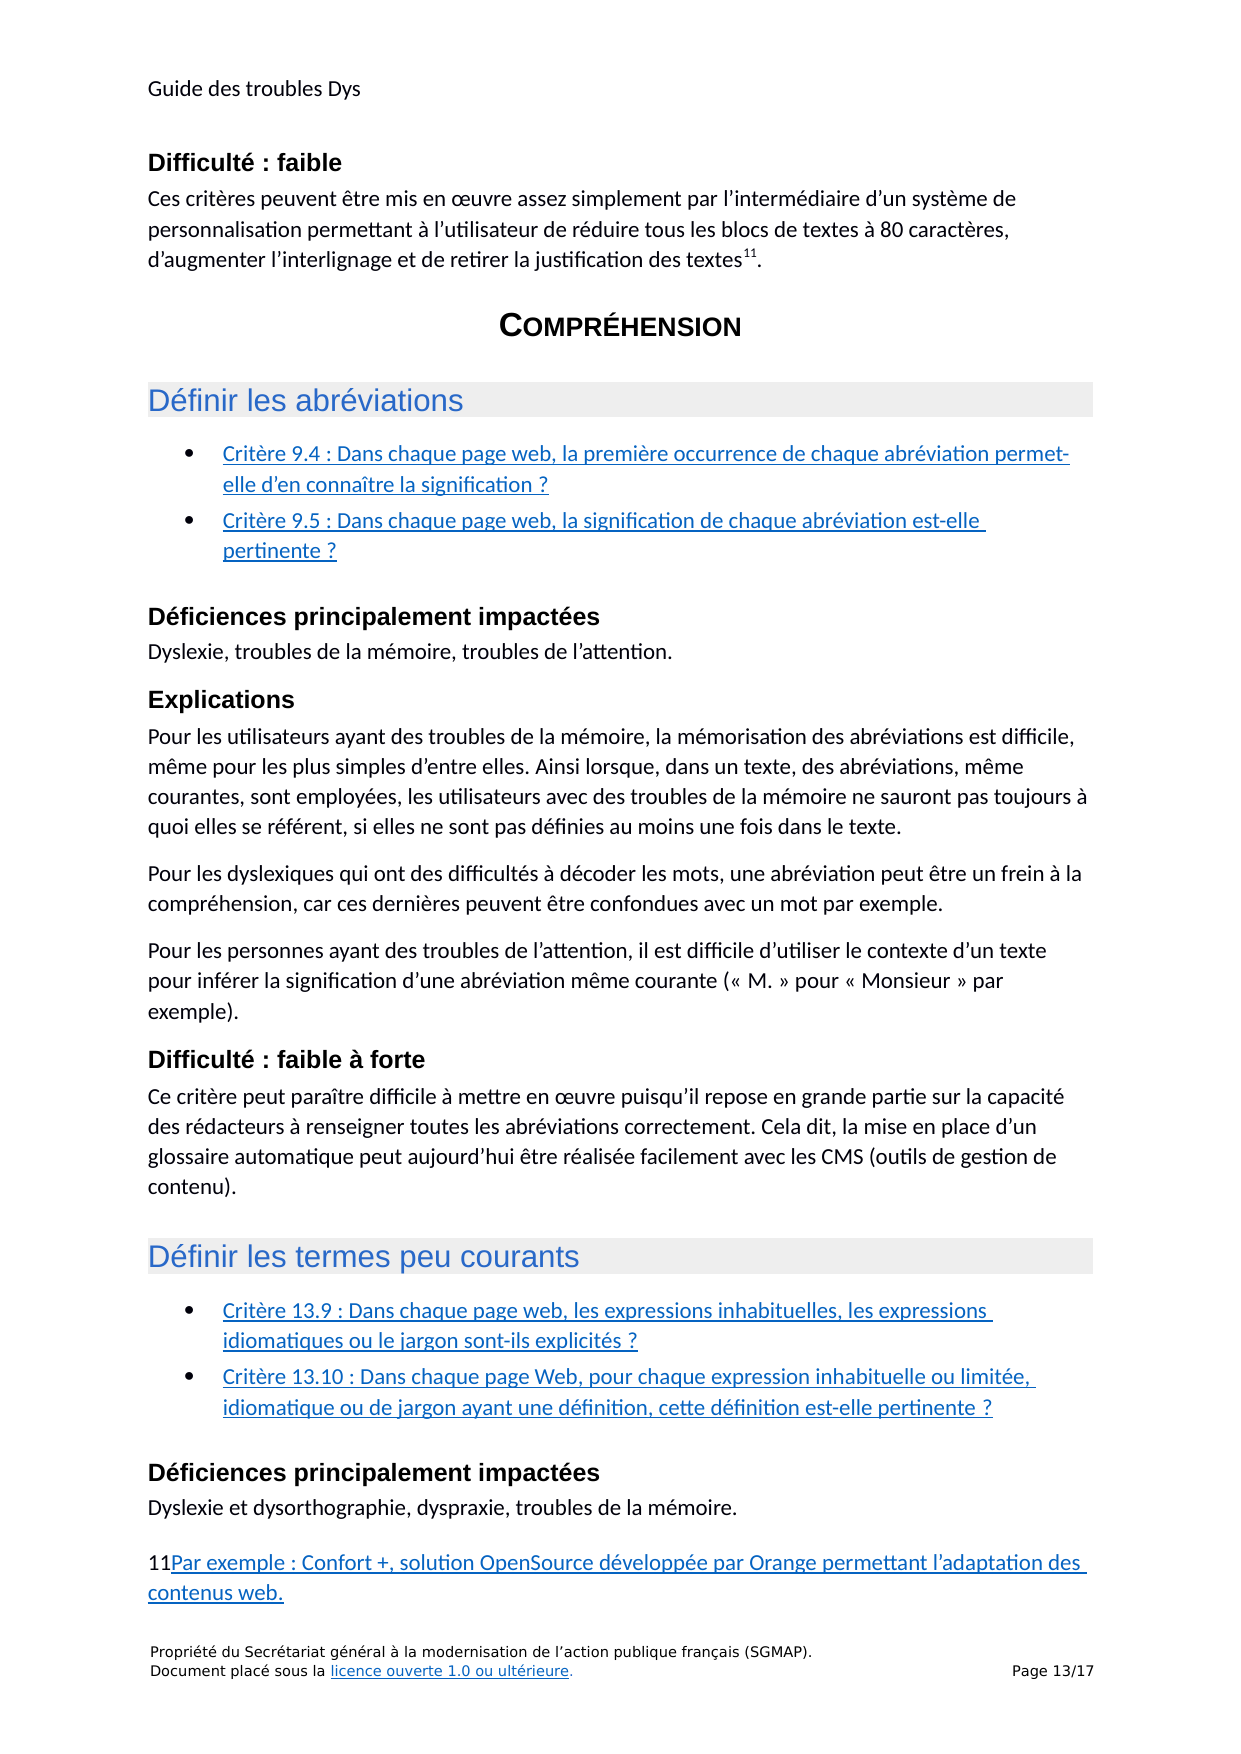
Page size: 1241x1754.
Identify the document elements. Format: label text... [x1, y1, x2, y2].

text Ce critère peut paraître difficile à mettre en œuvre puisqu’il repose en grande partie sur la capacité des rédacteurs à renseigner toutes les abréviations correctement. Cela dit, la mise en place d’un glossaire automatique peut aujourd’hui être réalisée facilement avec les CMS (outils de gestion de contenu). [148, 1082, 1093, 1200]
text Définir les termes peu courants [148, 1238, 1093, 1274]
text Pour les personnes ayant des troubles de l’attention, il est difficile d’utiliser le contexte d’un texte pour inférer la signification d’une abréviation même courante (« M. » pour « Monsieur » par exemple). [148, 936, 1093, 1025]
text Ces critères peuvent être mis en œuvre assez simplement par l’intermédiaire d’un système de personnalisation permettant à l’utilisateur de réduire tous les blocs de textes à 80 caractères, d’augmenter l’interlignage et de retirer la justification des textes. [148, 184, 1093, 273]
text Pour les dyslexiques qui ont des difficultés à décoder les mots, une abréviation peut être un frein à la compréhension, car ces dernières peuvent être confondues avec un mot par exemple. [148, 859, 1093, 918]
text Dyslexie et dysorthographie, dyspraxie, troubles de la mémoire. [148, 1493, 1093, 1521]
list Critère 9.4 : Dans chaque page web, la première occurrence de chaque abréviation permet-elle d’en connaître la signification ? [185, 439, 1093, 498]
list Critère 13.9 : Dans chaque page web, les expressions inhabituelles, les expressions idiomatiques ou le jargon sont-ils explicités ? [185, 1296, 1093, 1354]
text Par exemple : Confort +, solution OpenSource développée par Orange permettant l’adaptation des contenus web. [148, 1548, 1093, 1606]
subtitle Déficiences principalement impactées [148, 1458, 1093, 1487]
list Critère 13.10 : Dans chaque page Web, pour chaque expression inhabituelle ou limitée, idiomatique ou de jargon ayant une définition, cette définition est-elle pertinente ? [185, 1362, 1093, 1421]
subtitle Déficiences principalement impactées [148, 602, 1093, 631]
subtitle Difficulté : faible [148, 148, 1093, 176]
text Dyslexie, troubles de la mémoire, troubles de l’attention. [148, 637, 1093, 665]
text Pour les utilisateurs ayant des troubles de la mémoire, la mémorisation des abréviations est difficile, même pour les plus simples d’entre elles. Ainsi lorsque, dans un texte, des abréviations, même courantes, sont employées, les utilisateurs avec des troubles de la mémoire ne sauront pas toujours à quoi elles se référent, si elles ne sont pas définies au moins une fois dans le texte. [148, 722, 1093, 841]
subtitle Difficulté : faible à forte [148, 1045, 1093, 1073]
text Définir les abréviations [148, 382, 1093, 417]
subtitle Explications [148, 685, 1093, 714]
subtitle Compréhension [148, 305, 1093, 343]
list Critère 9.5 : Dans chaque page web, la signification de chaque abréviation est-elle pertinente ? [185, 506, 1093, 564]
